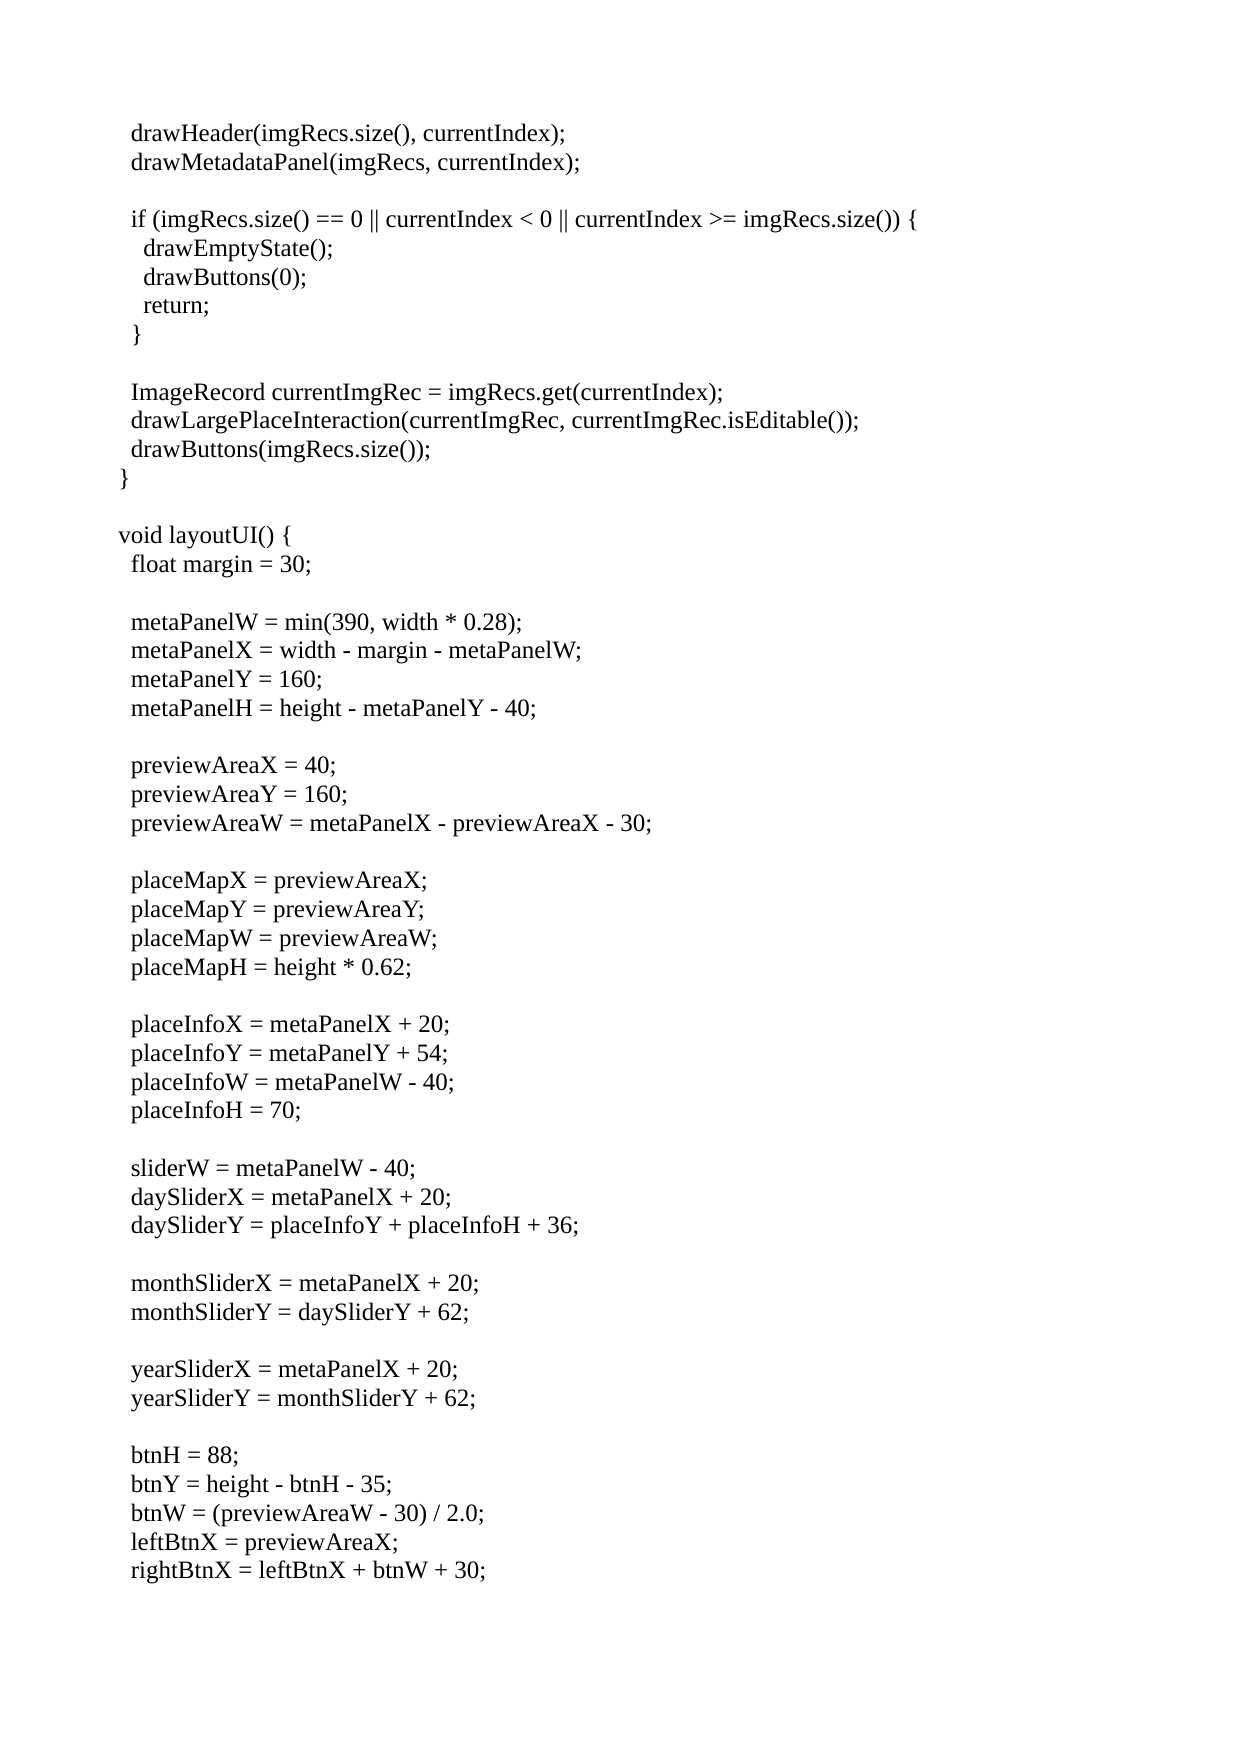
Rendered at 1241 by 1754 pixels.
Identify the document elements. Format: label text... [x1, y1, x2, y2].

text } [118, 319, 1122, 348]
text sliderW = metaPanelW - 40; [118, 1153, 1122, 1182]
text placeMapY = previewAreaY; [118, 894, 1122, 923]
text daySliderX = metaPanelX + 20; [118, 1182, 1122, 1211]
text } [118, 463, 1122, 492]
text monthSliderY = daySliderY + 62; [118, 1297, 1122, 1326]
text btnH = 88; [118, 1441, 1122, 1469]
text placeInfoH = 70; [118, 1096, 1122, 1124]
text drawButtons(imgRecs.size()); [118, 434, 1122, 463]
text placeMapX = previewAreaX; [118, 866, 1122, 894]
text daySliderY = placeInfoY + placeInfoH + 36; [118, 1211, 1122, 1239]
text return; [118, 291, 1122, 319]
text metaPanelH = height - metaPanelY - 40; [118, 693, 1122, 722]
text yearSliderY = monthSliderY + 62; [118, 1383, 1122, 1412]
text float margin = 30; [118, 549, 1122, 578]
text drawHeader(imgRecs.size(), currentIndex); [118, 118, 1122, 147]
text placeInfoY = metaPanelY + 54; [118, 1038, 1122, 1067]
text monthSliderX = metaPanelX + 20; [118, 1268, 1122, 1297]
text placeMapH = height * 0.62; [118, 952, 1122, 981]
text drawLargePlaceInteraction(currentImgRec, currentImgRec.isEditable()); [118, 406, 1122, 434]
text drawButtons(0); [118, 262, 1122, 291]
text drawMetadataPanel(imgRecs, currentIndex); [118, 147, 1122, 176]
text btnW = (previewAreaW - 30) / 2.0; [118, 1498, 1122, 1527]
text rightBtnX = leftBtnX + btnW + 30; [118, 1556, 1122, 1584]
text previewAreaY = 160; [118, 779, 1122, 808]
text previewAreaW = metaPanelX - previewAreaX - 30; [118, 808, 1122, 837]
text placeMapW = previewAreaW; [118, 923, 1122, 952]
text void layoutUI() { [118, 521, 1122, 549]
text drawEmptyState(); [118, 233, 1122, 262]
text metaPanelY = 160; [118, 664, 1122, 693]
text btnY = height - btnH - 35; [118, 1469, 1122, 1498]
text leftBtnX = previewAreaX; [118, 1527, 1122, 1556]
text placeInfoX = metaPanelX + 20; [118, 1009, 1122, 1038]
text metaPanelW = min(390, width * 0.28); [118, 607, 1122, 636]
text metaPanelX = width - margin - metaPanelW; [118, 636, 1122, 664]
text ImageRecord currentImgRec = imgRecs.get(currentIndex); [118, 377, 1122, 406]
text yearSliderX = metaPanelX + 20; [118, 1354, 1122, 1383]
text previewAreaX = 40; [118, 751, 1122, 779]
text if (imgRecs.size() == 0 || currentIndex < 0 || currentIndex >= imgRecs.size()) { [118, 204, 1122, 233]
text placeInfoW = metaPanelW - 40; [118, 1067, 1122, 1096]
